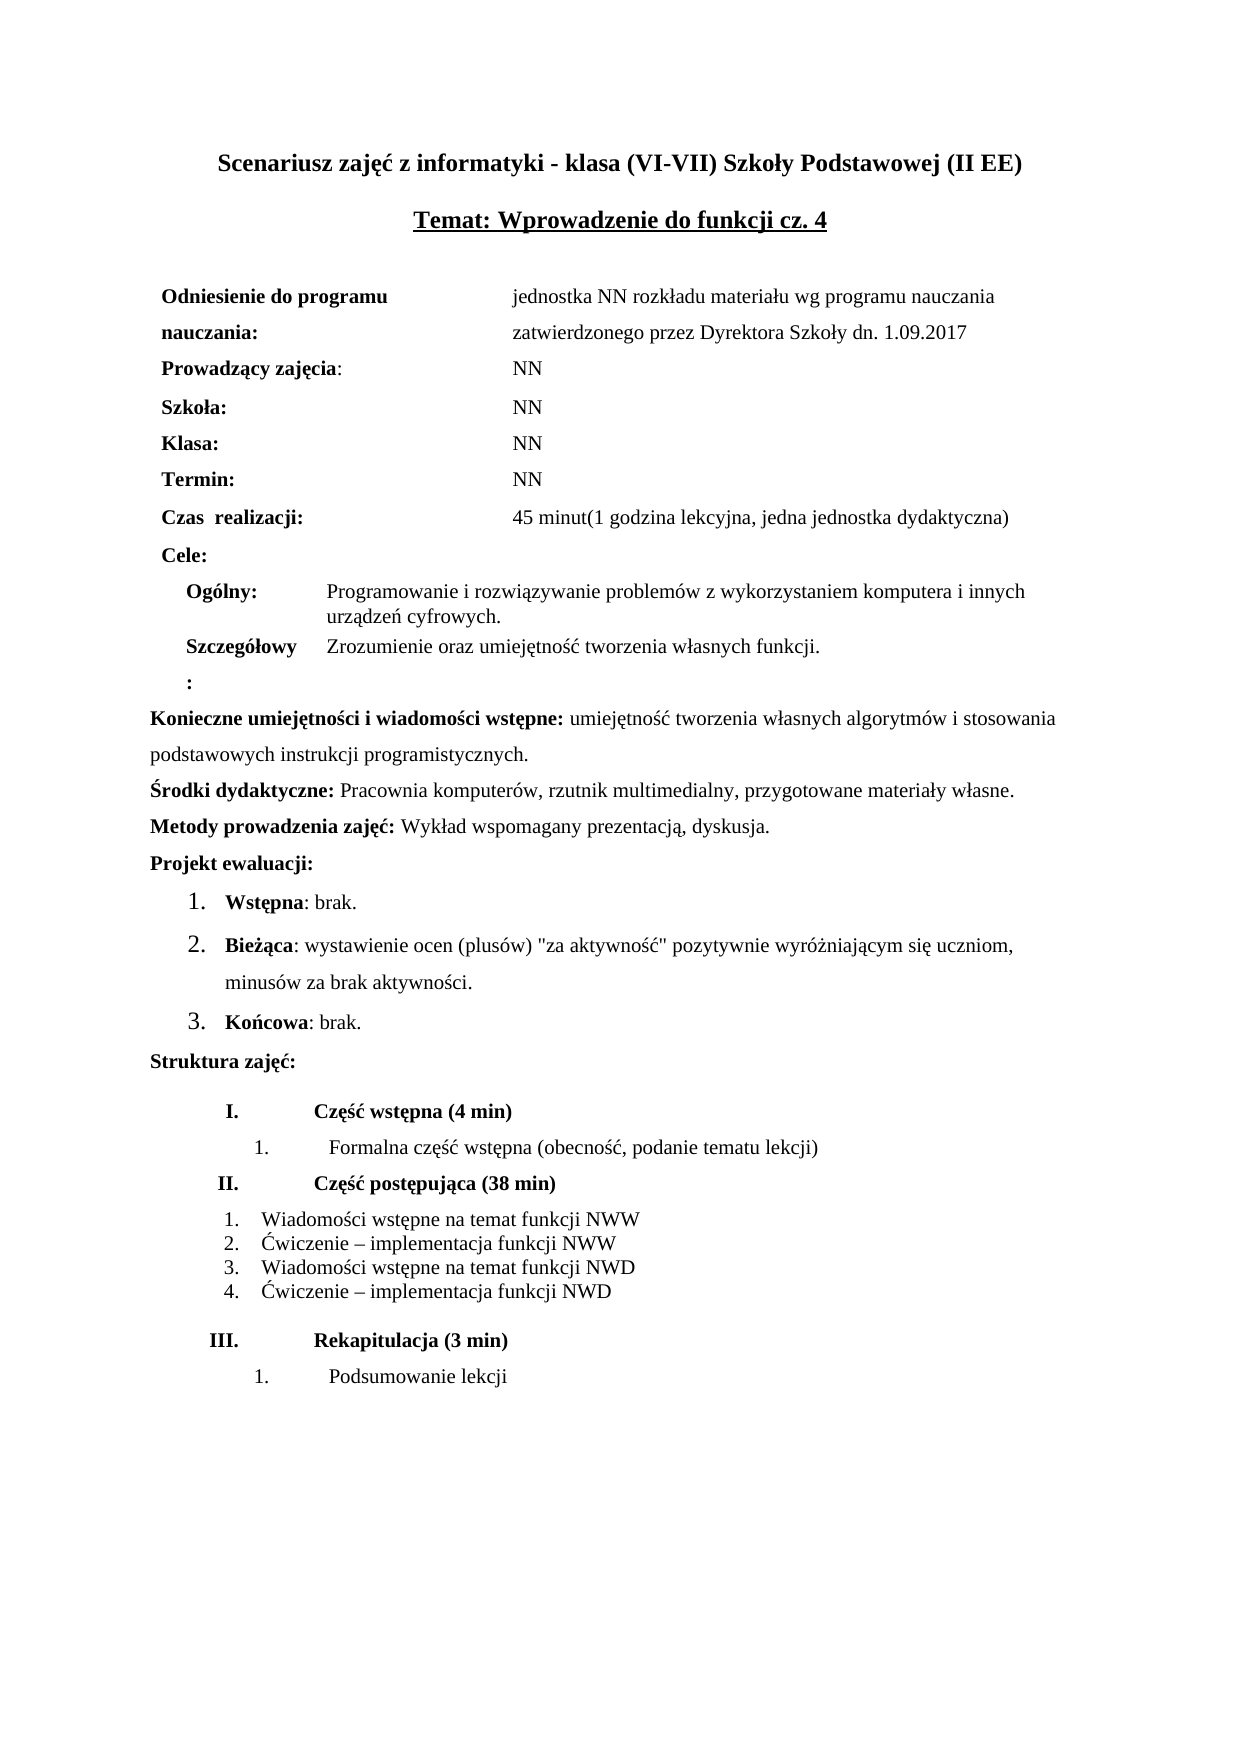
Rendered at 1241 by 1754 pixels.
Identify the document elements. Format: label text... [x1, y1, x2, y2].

table_header jednostka NN rozkładu materiału wg programu nauczania zatwierdzonego przez Dyrektora Szkoły dn. 1.09.2017 [501, 284, 1121, 356]
table_cell Szkoła: [150, 395, 501, 431]
table_cell NN [501, 356, 1121, 395]
table_cell Czas realizacji: [150, 505, 501, 543]
list Część postępująca (38 min) [239, 1171, 1090, 1195]
list Część wstępna (4 min) [239, 1098, 1090, 1123]
list Formalna część wstępna (obecność, podanie tematu lekcji) [253, 1134, 1090, 1159]
table_cell Termin: [150, 467, 501, 505]
table_cell Szczegółowy: [175, 634, 315, 706]
text Projekt ewaluacji: [150, 850, 1090, 874]
table_cell Prowadzący zajęcia: [150, 356, 501, 395]
list Podsumowanie lekcji [253, 1364, 1090, 1388]
text Konieczne umiejętności i wiadomości wstępne: umiejętność tworzenia własnych algorytmów i stosowania podstawowych instrukcji programistycznych. [150, 706, 1090, 766]
list Wiadomości wstępne na temat funkcji NWD [224, 1255, 1090, 1279]
list Rekapitulacja (3 min) [239, 1328, 1090, 1352]
table_cell NN [501, 395, 1121, 431]
table_cell Klasa: [150, 431, 501, 467]
table_header [315, 544, 1111, 579]
text Temat: Wprowadzenie do funkcji cz. 4 [150, 205, 1090, 234]
text Metody prowadzenia zajęć: Wykład wspomagany prezentacją, dyskusja. [150, 814, 1090, 838]
list Bieżąca: wystawienie ocen (plusów) "za aktywność" pozytywnie wyróżniającym się uczniom, minusów za brak aktywności. [187, 929, 1090, 994]
table_cell NN [501, 431, 1121, 467]
table_header Odniesienie do programu nauczania: [150, 284, 501, 356]
list Ćwiczenie – implementacja funkcji NWD [224, 1279, 1090, 1303]
table_cell [150, 634, 174, 706]
text Scenariusz zajęć z informatyki - klasa (VI-VII) Szkoły Podstawowej (II EE) [150, 148, 1090, 176]
table_cell [150, 580, 174, 634]
table_cell NN [501, 467, 1121, 505]
list Wiadomości wstępne na temat funkcji NWW [224, 1207, 1090, 1231]
table_cell 45 minut(1 godzina lekcyjna, jedna jednostka dydaktyczna) [501, 505, 1121, 543]
table_cell Zrozumienie oraz umiejętność tworzenia własnych funkcji. [315, 634, 1111, 706]
table_cell Programowanie i rozwiązywanie problemów z wykorzystaniem komputera i innych urządzeń cyfrowych. [315, 580, 1111, 634]
text Środki dydaktyczne: Pracownia komputerów, rzutnik multimedialny, przygotowane materiały własne. [150, 778, 1090, 802]
list Wstępna: brak. [187, 886, 1090, 915]
list Końcowa: brak. [187, 1006, 1090, 1035]
table_header Cele: [150, 544, 315, 579]
list Ćwiczenie – implementacja funkcji NWW [224, 1231, 1090, 1255]
text Struktura zajęć: [150, 1049, 1090, 1073]
table_cell Ogólny: [175, 580, 315, 634]
